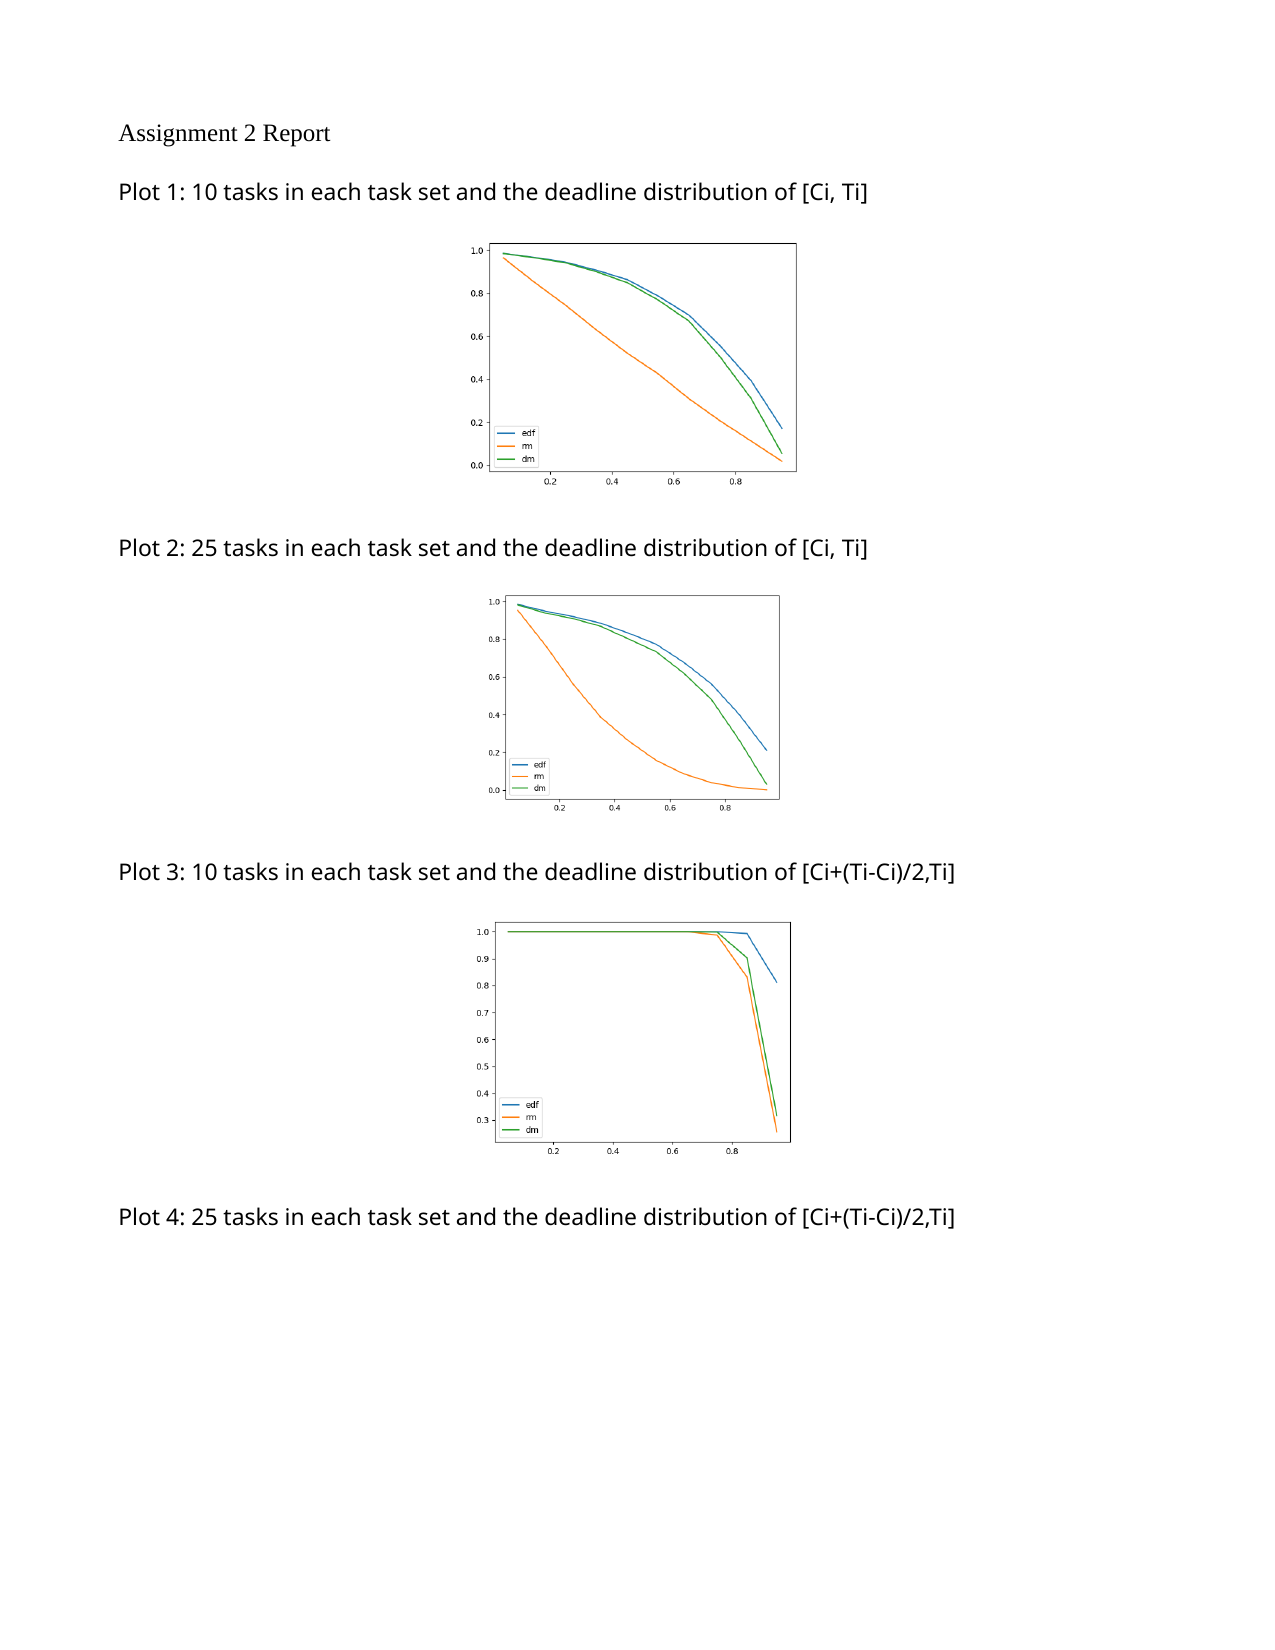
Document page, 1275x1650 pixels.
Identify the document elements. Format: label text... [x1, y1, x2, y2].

picture [461, 563, 814, 828]
text Plot 2: 25 tasks in each task set and the deadline distribution of [Ci, Ti] [118, 532, 1157, 563]
picture [447, 887, 828, 1173]
picture [440, 207, 835, 504]
text Plot 1: 10 tasks in each task set and the deadline distribution of [Ci, Ti] [118, 176, 1157, 208]
text Plot 4: 25 tasks in each task set and the deadline distribution of [Ci+(Ti-Ci)/2,Ti] [118, 1201, 1157, 1232]
text Plot 3: 10 tasks in each task set and the deadline distribution of [Ci+(Ti-Ci)/2,Ti] [118, 856, 1157, 887]
